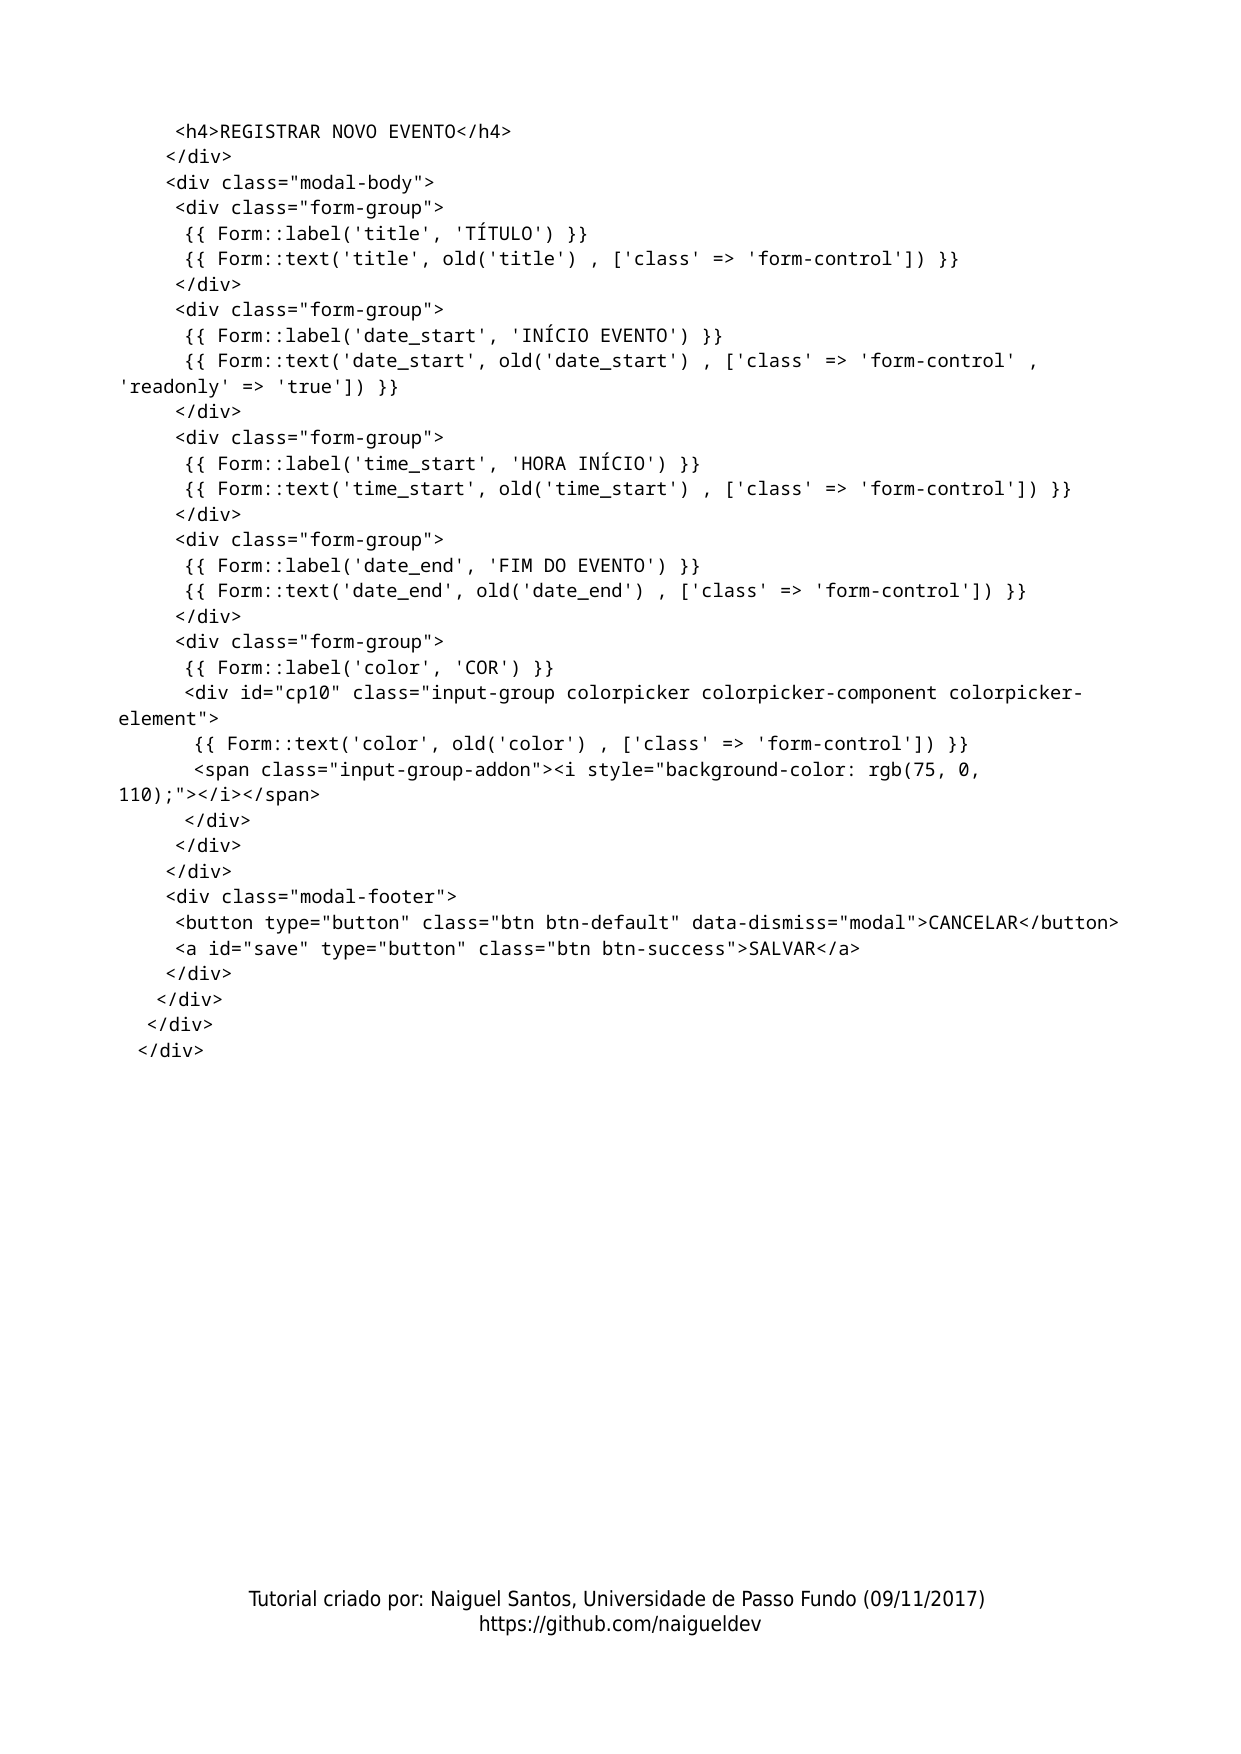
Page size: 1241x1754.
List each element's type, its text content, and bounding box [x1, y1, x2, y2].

text </div> [118, 960, 1122, 986]
text <span class="input-group-addon"><i style="background-color: rgb(75, 0, 110);"></i></span> [118, 756, 1122, 807]
text </div> [118, 399, 1122, 424]
text </div> [118, 807, 1122, 833]
text <div class="form-group"> [118, 297, 1122, 322]
text </div> [118, 986, 1122, 1011]
text {{ Form::label('title', 'TÍTULO') }} [118, 220, 1122, 246]
text {{ Form::label('date_end', 'FIM DO EVENTO') }} [118, 552, 1122, 577]
text </div> [118, 1011, 1122, 1037]
text <div class="form-group"> [118, 628, 1122, 654]
text </div> [118, 271, 1122, 297]
text <div class="form-group"> [118, 526, 1122, 552]
text <div class="modal-body"> [118, 169, 1122, 195]
text <a id="save" type="button" class="btn btn-success">SALVAR</a> [118, 935, 1122, 960]
text <div id="cp10" class="input-group colorpicker colorpicker-component colorpicker-element"> [118, 679, 1122, 731]
text <button type="button" class="btn btn-default" data-dismiss="modal">CANCELAR</button> [118, 909, 1122, 935]
text {{ Form::text('color', old('color') , ['class' => 'form-control']) }} [118, 731, 1122, 756]
text {{ Form::label('time_start', 'HORA INÍCIO') }} [118, 450, 1122, 475]
text {{ Form::text('time_start', old('time_start') , ['class' => 'form-control']) }} [118, 475, 1122, 501]
text <h4>REGISTRAR NOVO EVENTO</h4> [118, 118, 1122, 144]
text {{ Form::text('date_end', old('date_end') , ['class' => 'form-control']) }} [118, 577, 1122, 603]
text {{ Form::text('title', old('title') , ['class' => 'form-control']) }} [118, 246, 1122, 271]
text </div> [118, 833, 1122, 858]
text </div> [118, 144, 1122, 169]
text </div> [118, 501, 1122, 526]
text <div class="form-group"> [118, 424, 1122, 450]
text </div> [118, 603, 1122, 628]
text {{ Form::label('date_start', 'INÍCIO EVENTO') }} [118, 322, 1122, 348]
text {{ Form::label('color', 'COR') }} [118, 654, 1122, 679]
text {{ Form::text('date_start', old('date_start') , ['class' => 'form-control' , 'readonly' => 'true']) }} [118, 348, 1122, 399]
text </div> [118, 858, 1122, 884]
text </div> [118, 1037, 1122, 1062]
text <div class="form-group"> [118, 195, 1122, 220]
text <div class="modal-footer"> [118, 884, 1122, 909]
